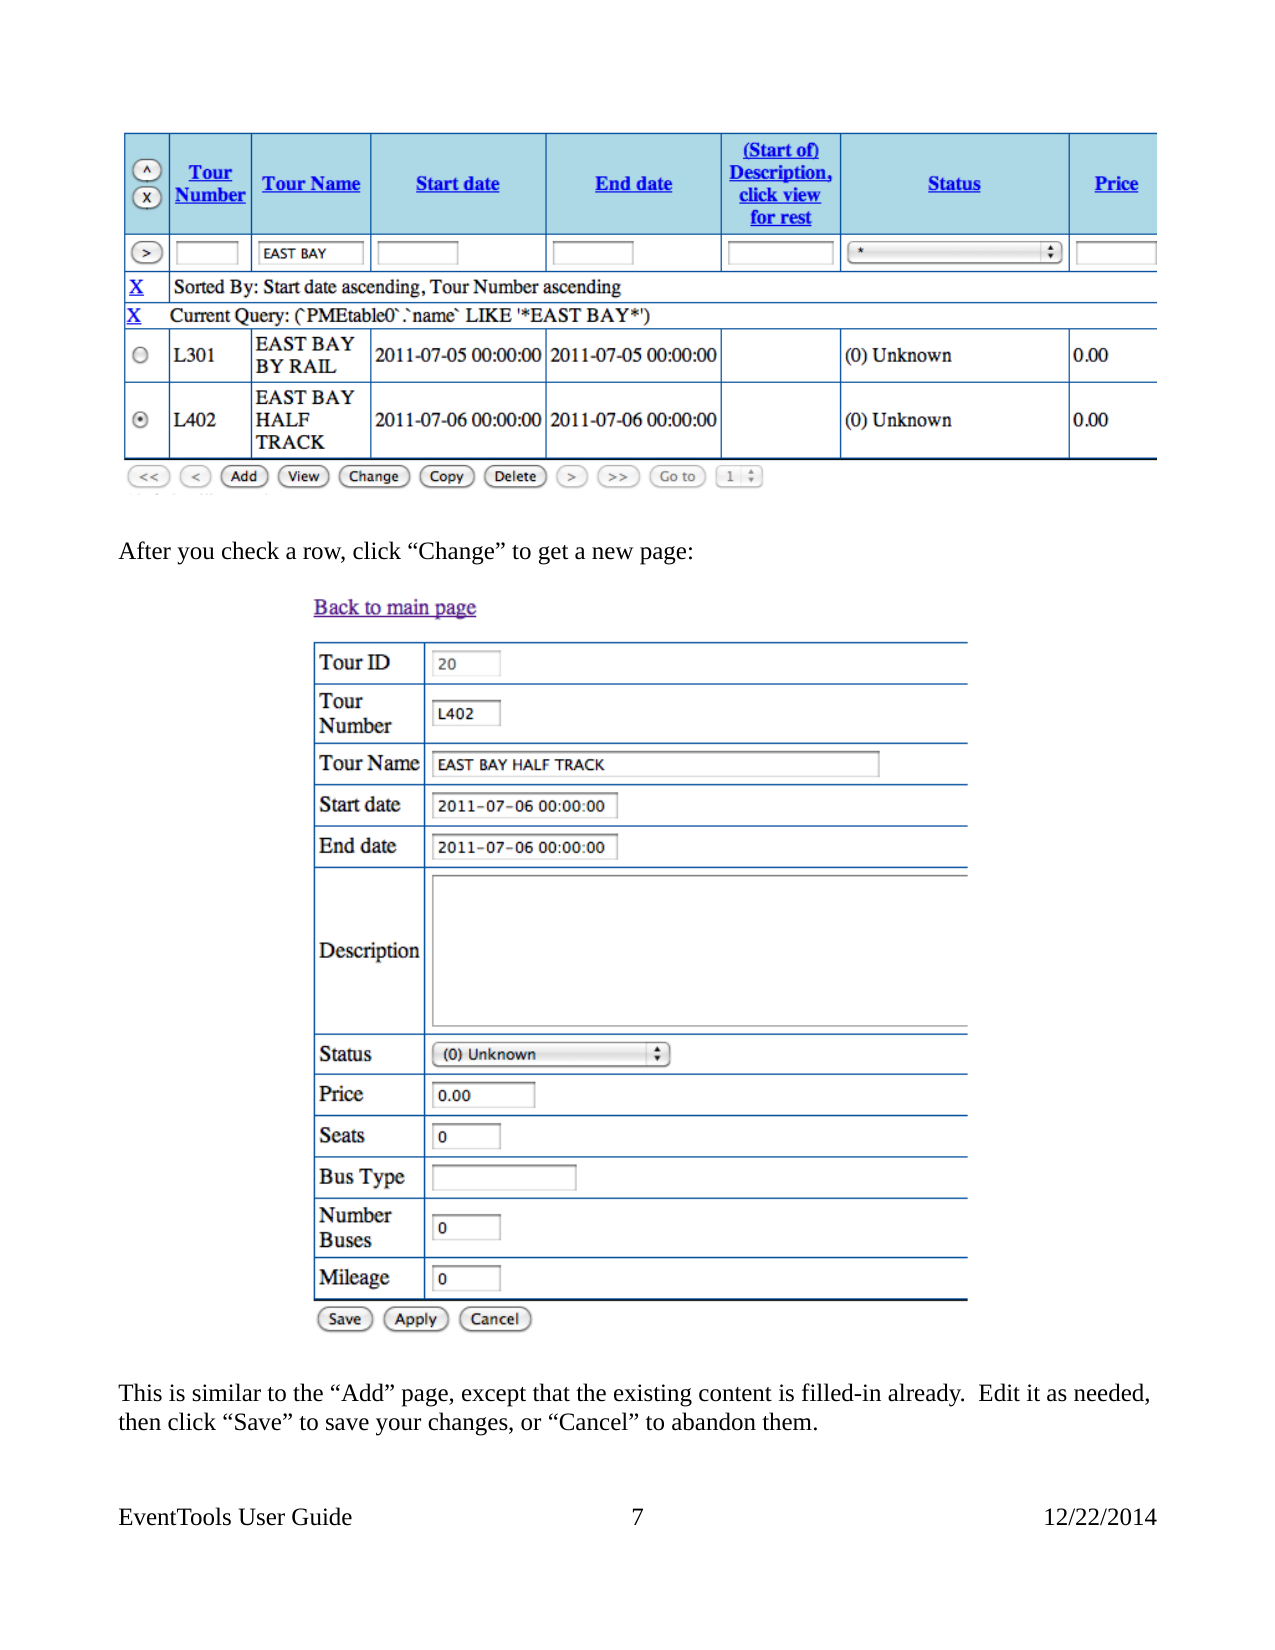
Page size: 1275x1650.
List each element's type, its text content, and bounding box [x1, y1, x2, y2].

picture [307, 577, 968, 1337]
text After you check a row, click “Change” to get a new page: [118, 536, 1157, 564]
text This is similar to the “Add” page, except that the existing content is filled-in already. Edit it as needed, then click “Save” to save your changes, or “Cancel” to abandon them. [118, 1378, 1157, 1435]
picture [118, 118, 1157, 495]
